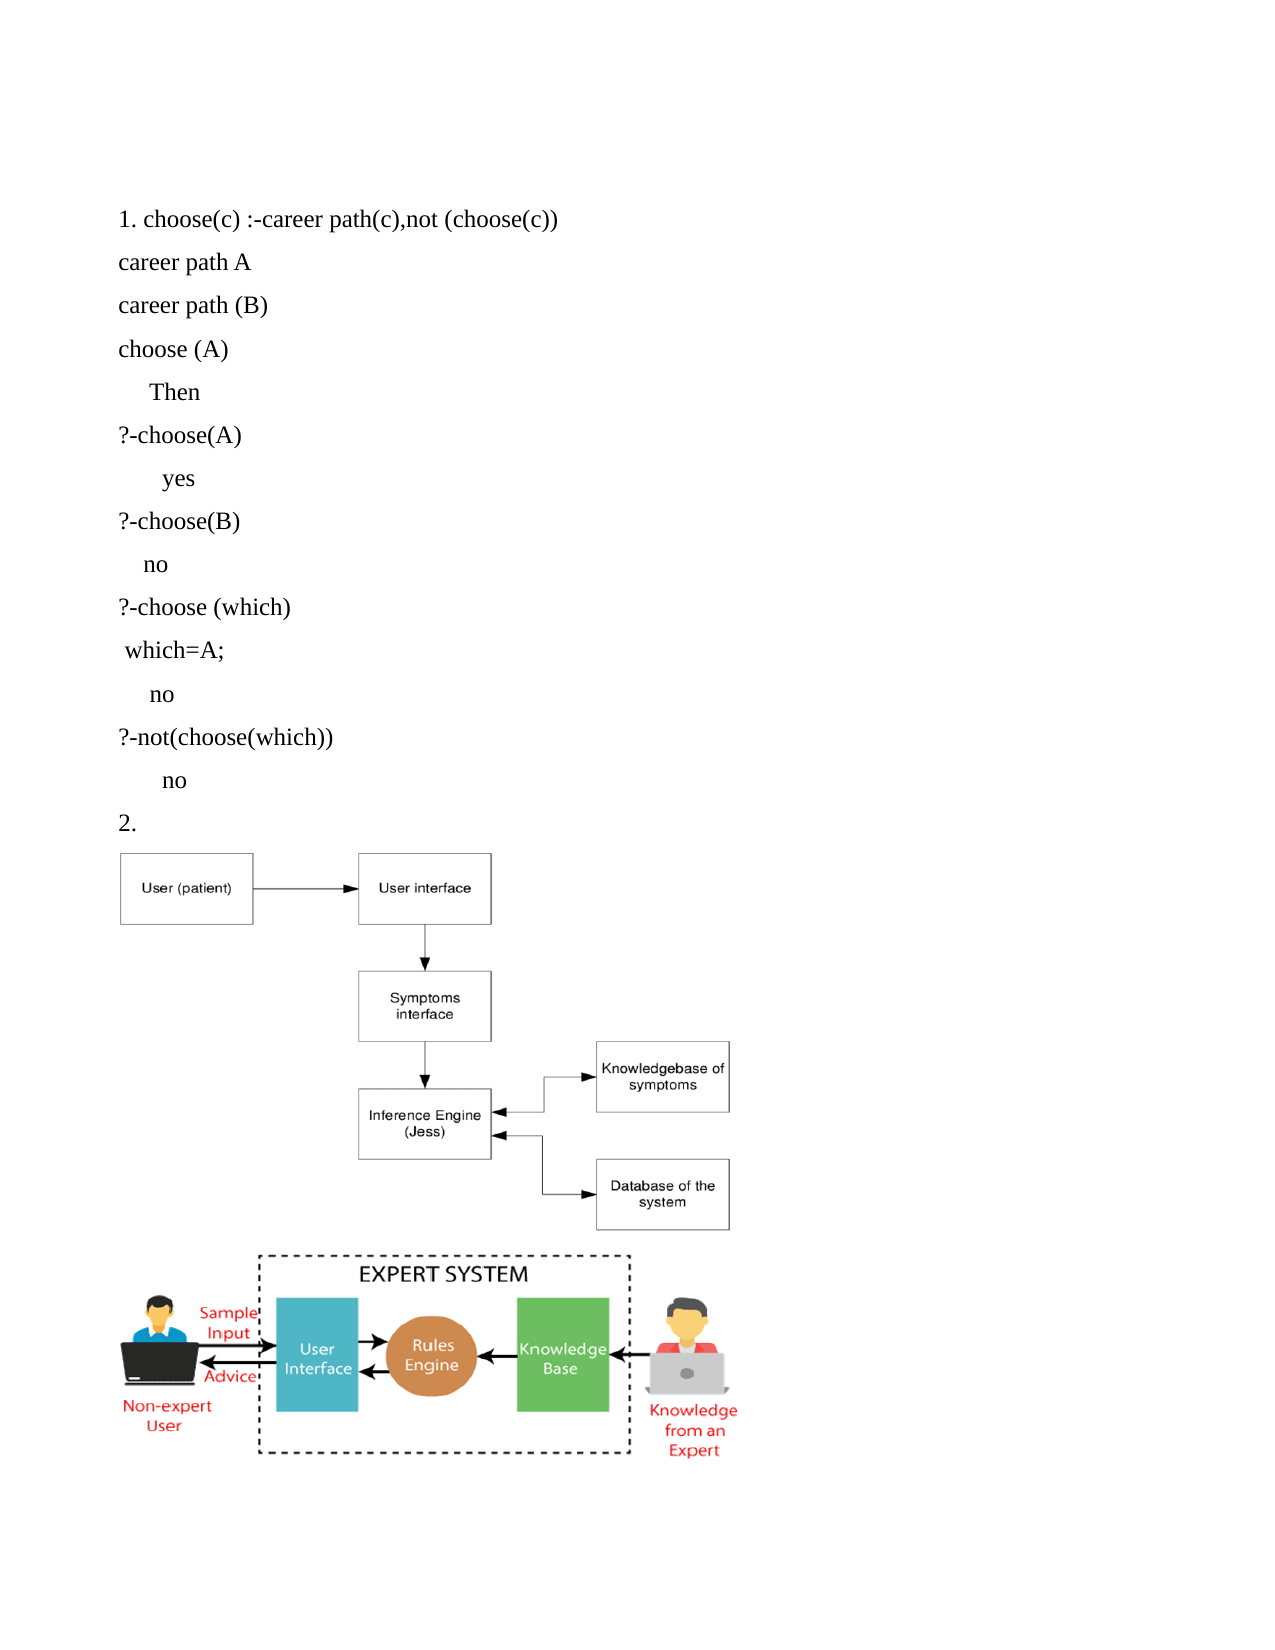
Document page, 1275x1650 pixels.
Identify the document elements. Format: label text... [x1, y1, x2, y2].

text no [118, 765, 1157, 794]
text ?-not(choose(which)) [118, 722, 1157, 751]
text no [118, 549, 1157, 578]
text career path A [118, 247, 1157, 276]
text ?-choose(B) [118, 506, 1157, 535]
text ?-choose(A) [118, 420, 1157, 449]
text no [118, 679, 1157, 707]
text yes [118, 463, 1157, 492]
picture [118, 851, 733, 1233]
text ?-choose (which) [118, 592, 1157, 621]
picture [118, 1247, 745, 1474]
text which=A; [118, 636, 1157, 664]
text choose (A) [118, 334, 1157, 362]
text Then [118, 377, 1157, 406]
text career path (B) [118, 291, 1157, 319]
text 2. [118, 808, 1157, 837]
text 1. choose(c) :-career path(c),not (choose(c)) [118, 204, 1157, 233]
